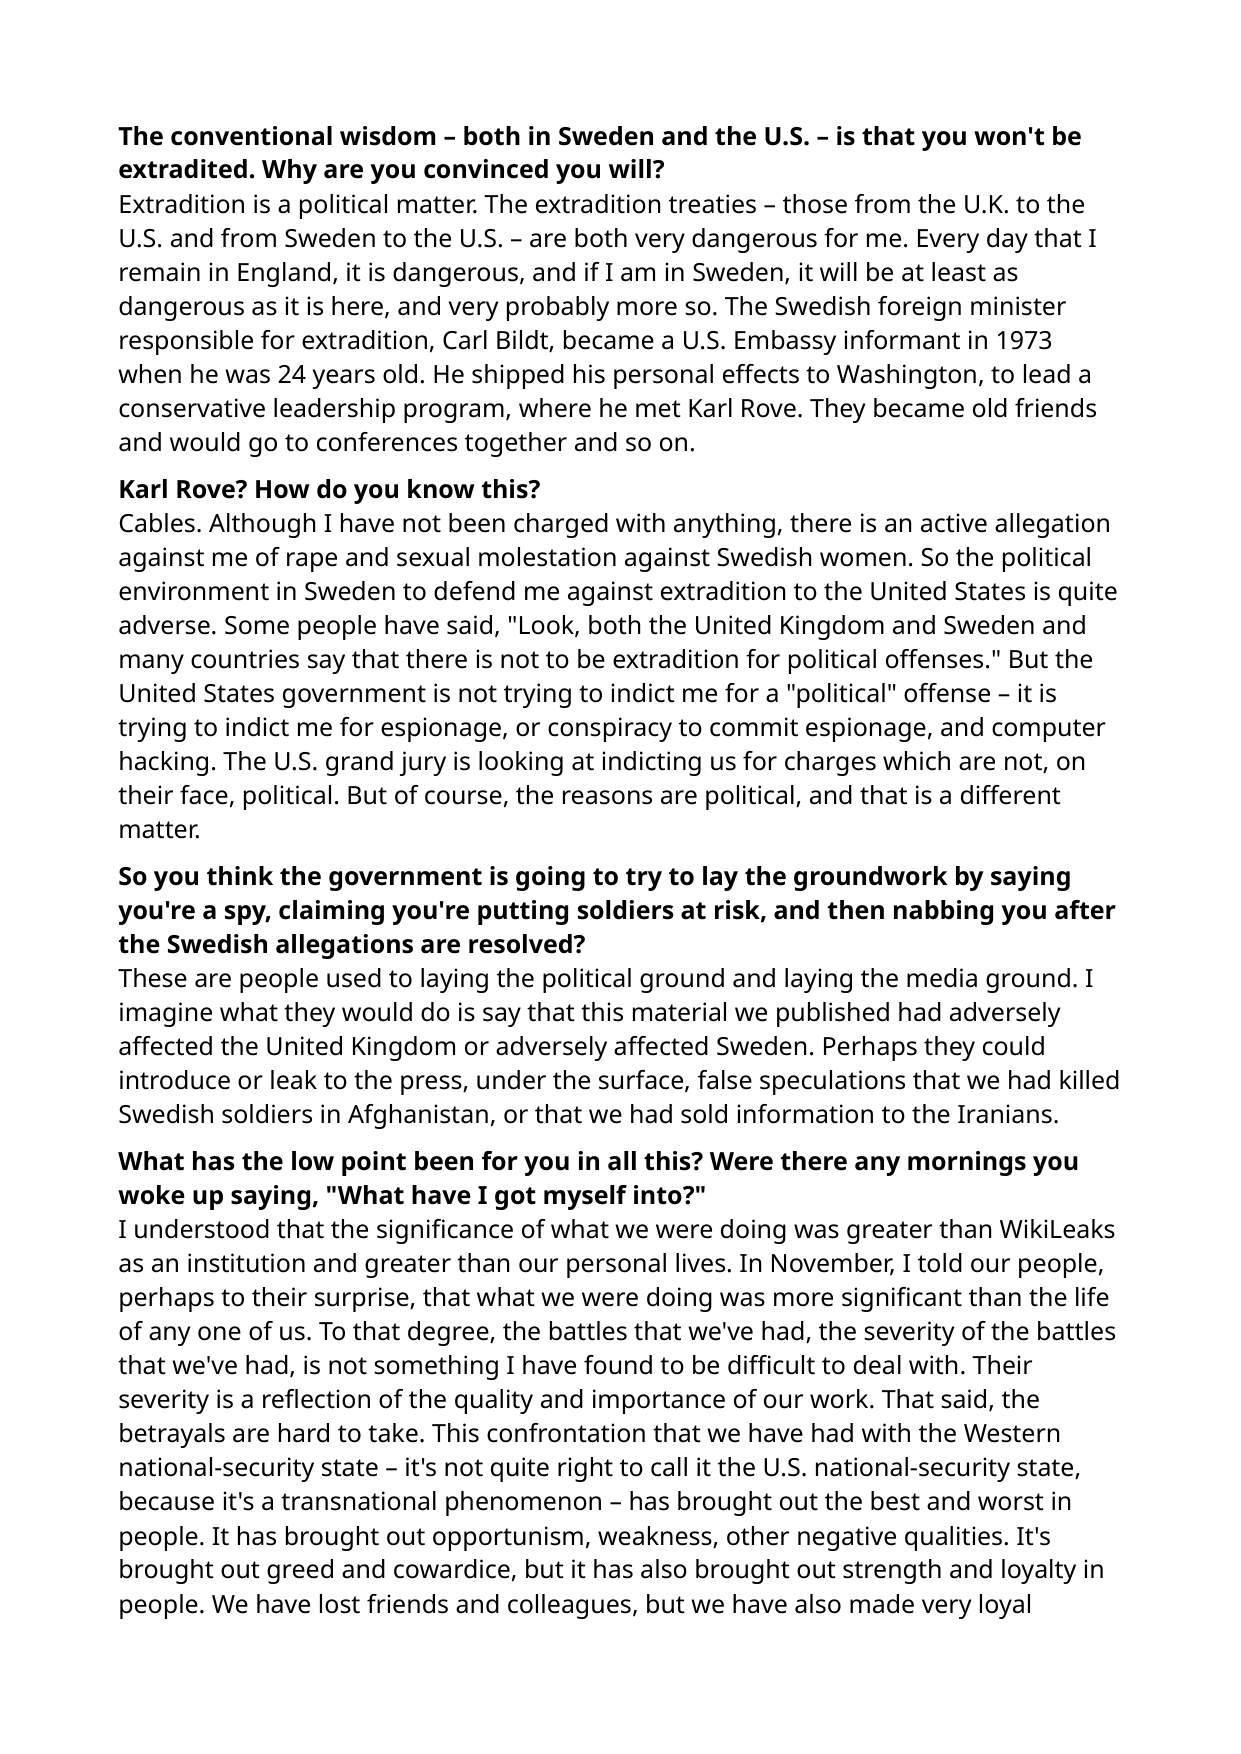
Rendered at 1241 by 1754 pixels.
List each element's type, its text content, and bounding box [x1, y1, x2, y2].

text What has the low point been for you in all this? Were there any mornings you woke up saying, "What have I got myself into?" I understood that the significance of what we were doing was greater than WikiLeaks as an institution and greater than our personal lives. In November, I told our people, perhaps to their surprise, that what we were doing was more significant than the life of any one of us. To that degree, the battles that we've had, the severity of the battles that we've had, is not something I have found to be difficult to deal with. Their severity is a reflection of the quality and importance of our work. That said, the betrayals are hard to take. This confrontation that we have had with the Western national-security state – it's not quite right to call it the U.S. national-security state, because it's a transnational phenomenon – has brought out the best and worst in people. It has brought out opportunism, weakness, other negative qualities. It's brought out greed and cowardice, but it has also brought out strength and loyalty in people. We have lost friends and colleagues, but we have also made very loyal [118, 1143, 1122, 1620]
text So you think the government is going to try to lay the groundwork by saying you're a spy, claiming you're putting soldiers at risk, and then nabbing you after the Swedish allegations are resolved? These are people used to laying the political ground and laying the media ground. I imagine what they would do is say that this material we published had adversely affected the United Kingdom or adversely affected Sweden. Perhaps they could introduce or leak to the press, under the surface, false speculations that we had killed Swedish soldiers in Afghanistan, or that we had sold information to the Iranians. [118, 858, 1122, 1131]
text The conventional wisdom – both in Sweden and the U.S. – is that you won't be extradited. Why are you convinced you will? Extradition is a political matter. The extradition treaties – those from the U.K. to the U.S. and from Sweden to the U.S. – are both very dangerous for me. Every day that I remain in England, it is dangerous, and if I am in Sweden, it will be at least as dangerous as it is here, and very probably more so. The Swedish foreign minister responsible for extradition, Carl Bildt, became a U.S. Embassy informant in 1973 when he was 24 years old. He shipped his personal effects to Washington, to lead a conservative leadership program, where he met Karl Rove. They became old friends and would go to conferences together and so on. [118, 118, 1122, 459]
text Karl Rove? How do you know this? Cables. Although I have not been charged with anything, there is an active allegation against me of rape and sexual molestation against Swedish women. So the political environment in Sweden to defend me against extradition to the United States is quite adverse. Some people have said, "Look, both the United Kingdom and Sweden and many countries say that there is not to be extradition for political offenses." But the United States government is not trying to indict me for a "political" offense – it is trying to indict me for espionage, or conspiracy to commit espionage, and computer hacking. The U.S. grand jury is looking at indicting us for charges which are not, on their face, political. But of course, the reasons are political, and that is a different matter. [118, 471, 1122, 846]
